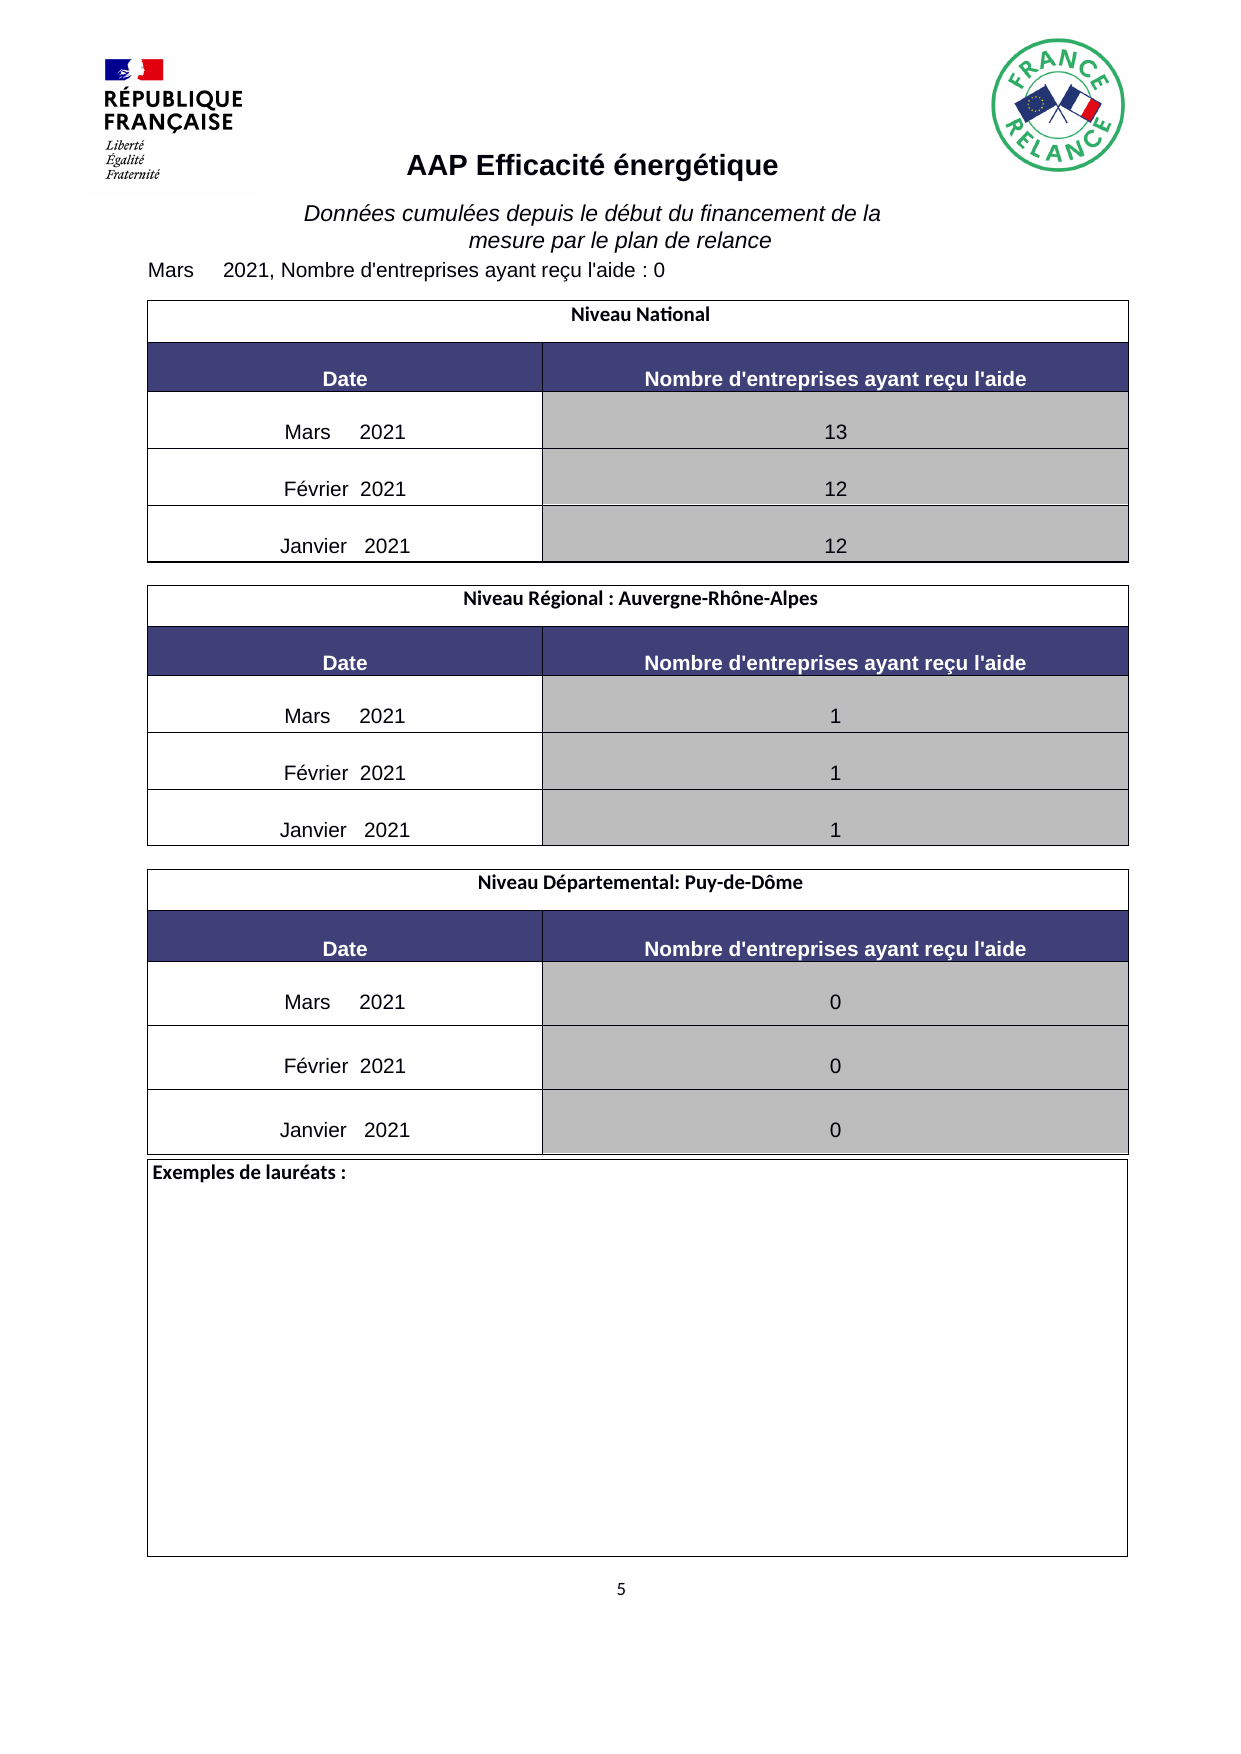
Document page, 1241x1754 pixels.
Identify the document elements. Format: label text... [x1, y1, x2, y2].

table_header Niveau Régional : Auvergne-Rhône-Alpes [148, 586, 1128, 626]
table_cell Février 2021 [148, 1026, 542, 1089]
table_cell Mars 2021 [148, 962, 542, 1025]
text Exemples de lauréats : [148, 1159, 1128, 1184]
table_cell Mars 2021 [148, 676, 542, 732]
table_cell 0 [543, 1026, 1128, 1089]
table_header Niveau Départemental: Puy-de-Dôme [148, 870, 1128, 910]
table_cell 1 [543, 733, 1128, 789]
table_cell Mars 2021 [148, 392, 542, 448]
table_cell 13 [543, 392, 1128, 448]
table_cell Nombre d'entreprises ayant reçu l'aide [543, 343, 1128, 391]
table_cell Nombre d'entreprises ayant reçu l'aide [543, 627, 1128, 675]
table_header Niveau National [148, 301, 1128, 342]
table_cell Février 2021 [148, 733, 542, 789]
table_cell 12 [543, 506, 1128, 561]
table_cell Janvier 2021 [148, 1090, 542, 1153]
table_cell Janvier 2021 [148, 506, 542, 561]
table_cell Nombre d'entreprises ayant reçu l'aide [543, 911, 1128, 961]
picture [926, 17, 1189, 185]
text Mars 2021, Nombre d'entreprises ayant reçu l'aide : 0 [148, 258, 1093, 282]
text AAP Efficacité énergétique [263, 148, 926, 181]
table_cell Date [148, 343, 542, 391]
text Données cumulées depuis le début du financement de la mesure par le plan de relance [148, 200, 1093, 253]
table_cell 12 [543, 449, 1128, 504]
table_cell Janvier 2021 [148, 790, 542, 845]
table_cell Date [148, 627, 542, 675]
table_cell 0 [543, 1090, 1128, 1153]
table_cell Date [148, 911, 542, 961]
table_cell 1 [543, 676, 1128, 732]
table_cell 1 [543, 790, 1128, 845]
picture [84, 39, 263, 200]
text 5 [0, 1577, 1238, 1600]
table_cell Février 2021 [148, 449, 542, 504]
table_cell 0 [543, 962, 1128, 1025]
